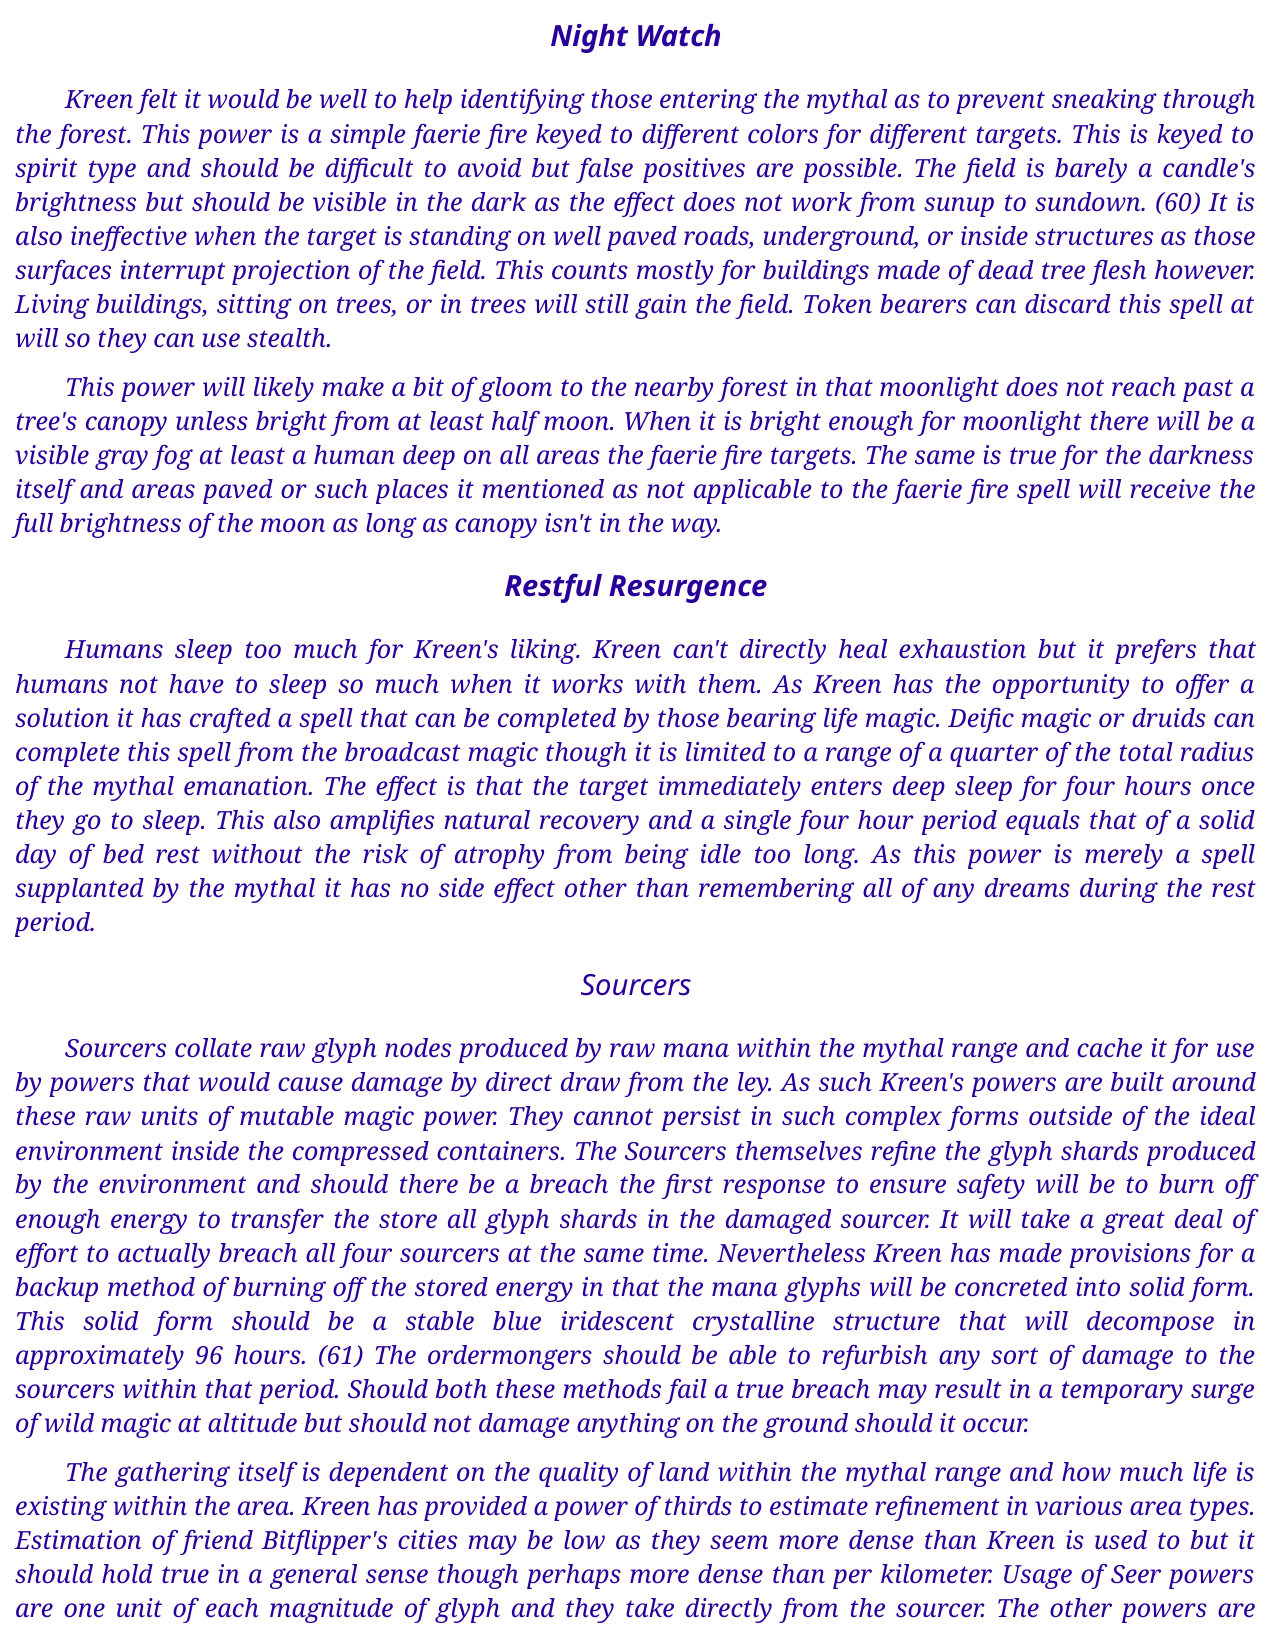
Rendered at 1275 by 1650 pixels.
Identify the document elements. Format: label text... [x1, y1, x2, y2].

subtitle Night Watch [15, 15, 1260, 55]
subtitle Restful Resurgence [15, 565, 1260, 605]
text This power will likely make a bit of gloom to the nearby forest in that moonlight does not reach past a tree's canopy unless bright from at least half moon. When it is bright enough for moonlight there will be a visible gray fog at least a human deep on all areas the faerie fire targets. The same is true for the darkness itself and areas paved or such places it mentioned as not applicable to the faerie fire spell will receive the full brightness of the moon as long as canopy isn't in the way. [15, 370, 1260, 540]
text Kreen felt it would be well to help identifying those entering the mythal as to prevent sneaking through the forest. This power is a simple faerie fire keyed to different colors for different targets. This is keyed to spirit type and should be difficult to avoid but false positives are possible. The field is barely a candle's brightness but should be visible in the dark as the effect does not work from sunup to sundown. (60) It is also ineffective when the target is standing on well paved roads, underground, or inside structures as those surfaces interrupt projection of the field. This counts mostly for buildings made of dead tree flesh however. Living buildings, sitting on trees, or in trees will still gain the field. Token bearers can discard this spell at will so they can use stealth. [15, 82, 1260, 355]
text Humans sleep too much for Kreen's liking. Kreen can't directly heal exhaustion but it prefers that humans not have to sleep so much when it works with them. As Kreen has the opportunity to offer a solution it has crafted a spell that can be completed by those bearing life magic. Deific magic or druids can complete this spell from the broadcast magic though it is limited to a range of a quarter of the total radius of the mythal emanation. The effect is that the target immediately enters deep sleep for four hours once they go to sleep. This also amplifies natural recovery and a single four hour period equals that of a solid day of bed rest without the risk of atrophy from being idle too long. As this power is merely a spell supplanted by the mythal it has no side effect other than remembering all of any dreams during the rest period. [15, 632, 1260, 939]
subtitle Sourcers [15, 964, 1260, 1003]
text The gathering itself is dependent on the quality of land within the mythal range and how much life is existing within the area. Kreen has provided a power of thirds to estimate refinement in various area types. Estimation of friend Bitflipper's cities may be low as they seem more dense than Kreen is used to but it should hold true in a general sense though perhaps more dense than per kilometer. Usage of Seer powers are one unit of each magnitude of glyph and they take directly from the sourcer. The other powers are [15, 1455, 1260, 1625]
text Sourcers collate raw glyph nodes produced by raw mana within the mythal range and cache it for use by powers that would cause damage by direct draw from the ley. As such Kreen's powers are built around these raw units of mutable magic power. They cannot persist in such complex forms outside of the ideal environment inside the compressed containers. The Sourcers themselves refine the glyph shards produced by the environment and should there be a breach the first response to ensure safety will be to burn off enough energy to transfer the store all glyph shards in the damaged sourcer. It will take a great deal of effort to actually breach all four sourcers at the same time. Nevertheless Kreen has made provisions for a backup method of burning off the stored energy in that the mana glyphs will be concreted into solid form. This solid form should be a stable blue iridescent crystalline structure that will decompose in approximately 96 hours. (61) The ordermongers should be able to refurbish any sort of damage to the sourcers within that period. Should both these methods fail a true breach may result in a temporary surge of wild magic at altitude but should not damage anything on the ground should it occur. [15, 1031, 1260, 1440]
